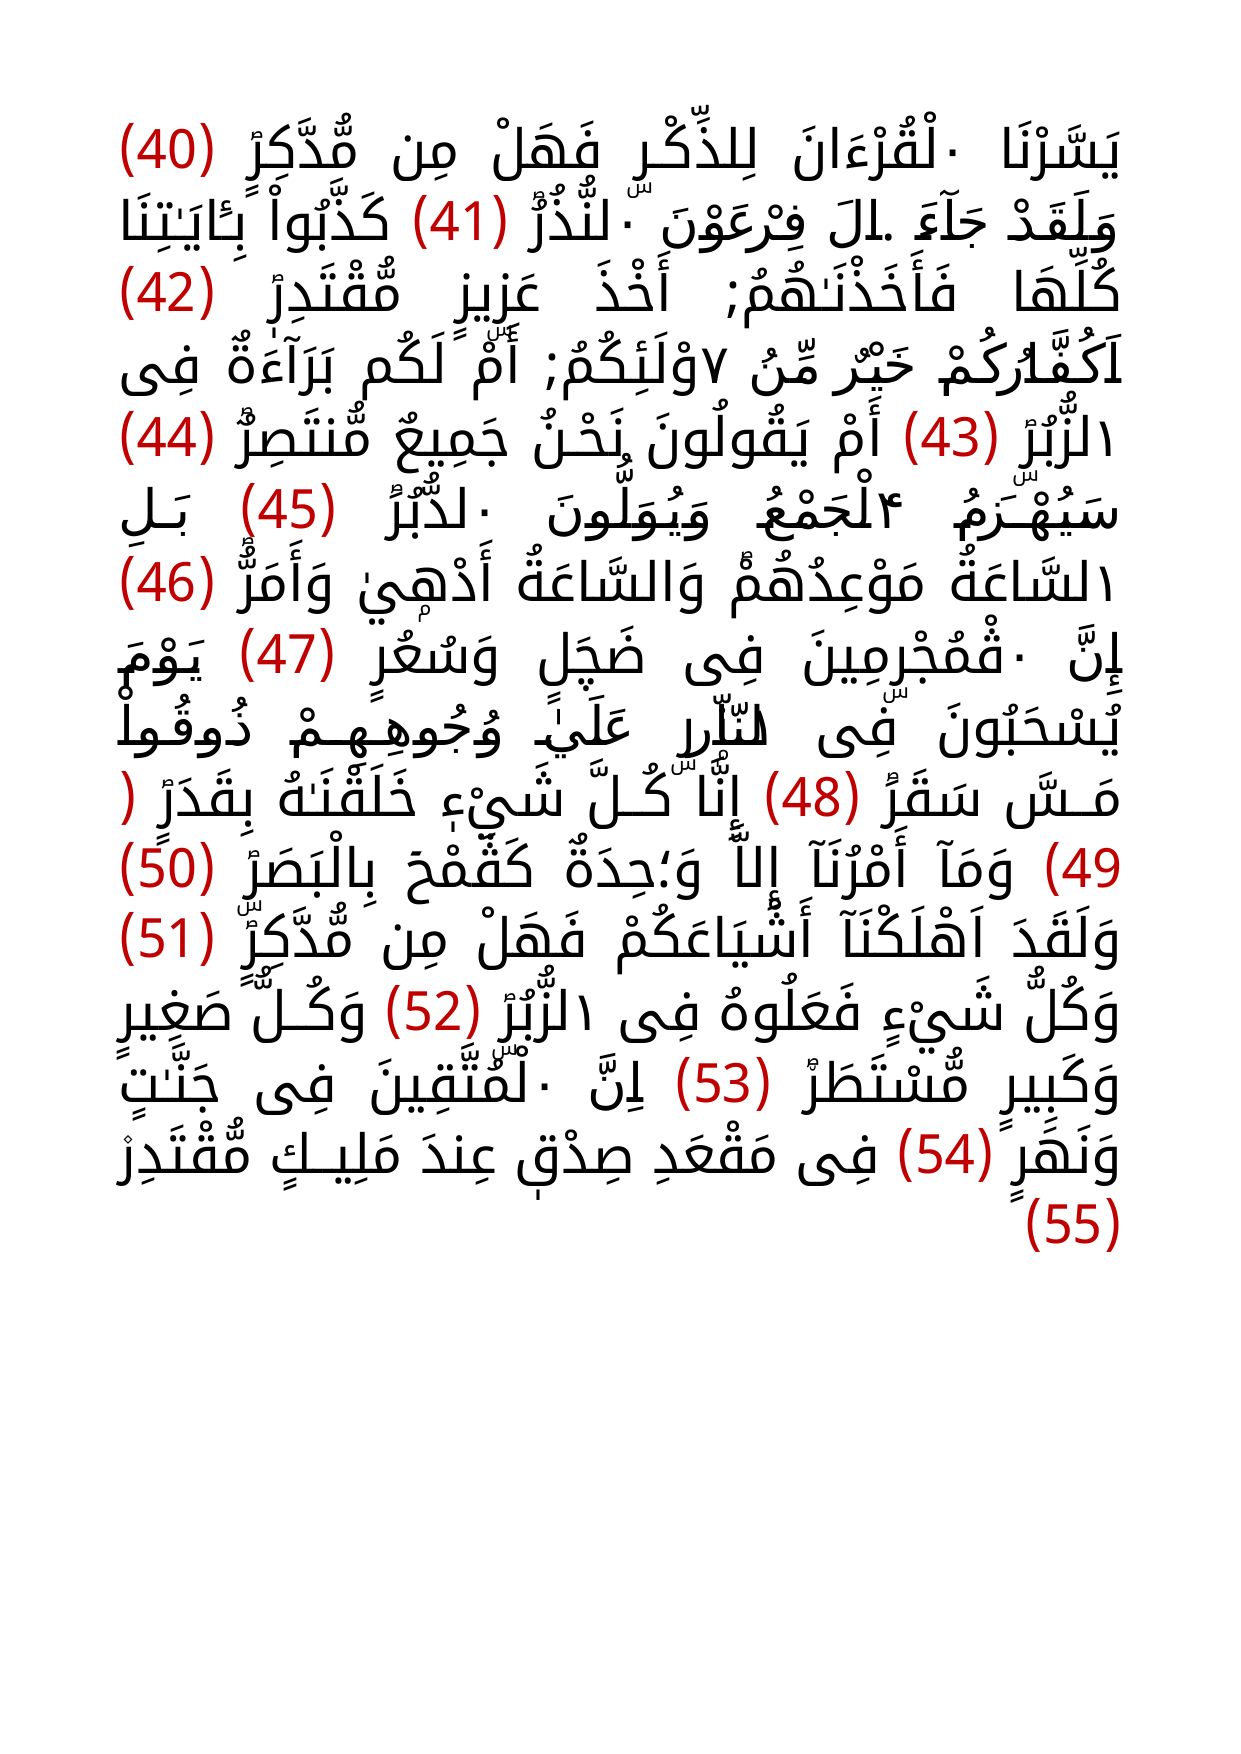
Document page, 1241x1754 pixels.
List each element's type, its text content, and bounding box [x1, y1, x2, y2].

text بِسْمِ ۱للَّهِ ۱لرَّحْمَـٰنِ ۱لرَّحِيمِ èقْتَرَبَتِ ۱لسَّاعَةُ وَانشَــقَّ ۰لْقَمَرُؐ (1) وَإِنْ يَّرَوَاْ —ايَةً يُعْرۣضُواْ وَيَقُولُواْ سِحْـرٌ مُّسْتَمِرٌّؐ (2) وَكَذَّبُواْ وَاتَّبَعُوٓاْ أَهْوَآءَهُمْؐ وَكُلُّ أَمْرٍ مُّسْتَقِرٌّؐ (3) وَلَقَدْ جَآءَهُم مِّــنَ ۰لاَنۢبَآءِ مَا فِيهِ مُزْدَجَر٘ؐ (4) حِكْمَةٛ بَـٰلِغَةٌؐ فَمَا تُغْنِ ۱لنُّذُرُؐ (5) فَتَوَلَّ عَنْهُمْؐ يَوْمَ يَدْعُ ۴لدَّاعِ“ إِلَيٰ شَيْءٍ نُّكُر۫ (6) خُشَّعاٗ اَبْصَـٰرُهُمْ يَخْرُجُونَ مِــنَ ۰لاَجْدَاثِ كَأَنَّهُمْ جَرَادٌ مُّنتَشِرٌ (7) مُّهْطِعِينَ إِلَي ۰لدَّاعِؐ” يَقُولُ ۴لْكَـٰفِرُونَ هَـٰذَا يَوْم٘ عَسِرٌؐ (8) كَذَّبَتْ قَبْلَهُمْ قَوْمُ نُوحٍ فَكَذَّبُواْ عَبْدَنَا وَقَالُواْ مَجْنُونٌ وَازْدُجِرَؐ (9) © فَدَعَا رَبَّهُ; أَنِّى مَغْلُوبٌ فَانتَصِرْؐ (10) فَفَتَحْنَآ أَبْوَ؛بَ ۰لسَّمَآءِ بِمَآءٍ مُّنْهَمِرٍؐ (11) وَفَجَّرْنَا ۰لاَرْضضضَ عُيُوناً فَالْتَقَــي ۰لْمَآءُ عَلَــيٰٓ أَمْرٍ قَدْ قُدِرَؐ (12) وَحَمَلْنَـٰهُ عَلَــيٰ ذَاتِ أَلْوَ؛حٍ وَدُسُرٍؐ (13) تَجْرۣى بِأَعْيُنِنَا جَزَآءً لِّمَــن كَانَ كُفِرَؐ (14) وَلَقَد تَّرَكْنَـٰهَآ ءَايَةً فَهَلْ مِن مُّدَّكِرٍؐ (15) فَكَيْفَ كَانَ عَذَابِى وَنُذُرۣؐ” (16) وَلَقَدْ يَسَّرْنَا ۰لْقُرْءَانَ لِلذِّكْرۣ فَهَلْ مِن مُّدَّكِرٍؐ (17) كَذَّبَـتْ عَادٌ فَكَيْفَ كَانَ عَذَابِى وَنُذُرۣؐ“ (18) إِنَّـآ أَرْسَلْنَا عَلَيْهِمْ رۣيحاً صَرْصَراً فِى يَوْمِ نَحْــسٍ مُّسْتَمِرٍّ (19) تَنزۣعُ ۴لنَّاسسسَ كَأَنَّهُمُ; أَعْجَازُ نَخْلٍ مُّنقَعِرٍؐ (20) فَكَيْفَ كَانَ عَذَابِى وَنُذُرۣؐ” (21) وَلَقَدْ يَسَّرْنَا ۰لْقُرْءَانَ لِلذِّكْرۣ فَهَلْ مِن مُّدَّكِرٍؐ (22) كَذَّبَتْ ثَمُودُ بِالنُّذُرۣؐ (23) فَقَالُوٓاْ أَبَشَراً مِّنَّا وَ؛حِداً نَّتَّبِعُهُ; إِنَّـآ إِذاً لَّفِى ضَچَلٍ وَسُعُر۫ (24) اَ.لْقِيَ ۰لذِّكْرُ عَلَيْهِ مِنۢ بَيْنِنَا بَلْ هُوَ كَذَّاب٘ اَشِرٌؐ (25) سَيَعْلَمُونَ غَداً مَّنِ ۱لْكَذَّابُ ۴لاَشِرُؐ (26) إِنَّا مُرْسِلُواْ ۴لنَّاقَةِ فِتْنَةً لَّهُمْ فَارْتَقِبْهُمْ وَاصْطَبِرْؐ (27) وَنَبِّيؔهُمُ; أَنَّ ۰لْمَآءَ قِسْمَةٛ بَيْنَهُمْؐ كُلُّ شِرْبٍ مُّحْتَضَرٌؐ (28) فَنَادَوْاْ صَـٰحِبَهُمْ فَتَعَاطۭيٰ فَعَقَرَؐ (29) فَكَيْفَ كَانَ عَذَابِى وَنُذُرۣؐ“ (30) إِنَّـآ أَرْسَلْنَا عَلَيْهِمْ صَيْحَةً وَ؛حِدَةً فَكَانُواْ كَهَشِيمِ ۱ڤْمُحْتَظِرۣؐ (31) وَلَقَدْ يَسَّرْنَا ۰لْقُرْءَانَ لِلذِّكْرۣ فَهَلْ مِن مُّدَّكِرٍؐ (32) كَذَّبَتْ قَوْمُ لُوطٙ بِالنُّذُرۣؐ (33) إِنَّـآ أَرْسَلْنَا عَلَيْهِمْ حَاصِباٗ اِلٓاَّ ءَالَ لُوطٍ نَّجَّيْنَـٰهُم بِسَحَرٍؐ (34) نِّعْمَةً مِّنْ عِندِنَاؐ كَذَ؛لِــكَ نَجْزۣى مَــن شَكَرَؐ (35) وَلَقَدَ اَنذَرَهُم بَطْشَتَنَا فَتَمَارَوْاْ بِالنُّذُرۣؐ (36) ® وَلَقَدْ رَ؛وَدُوهُ عَــن ضَيْفِهِ” فَطَمَسْنَآ أَعْيُنَهُمْ فَذُوقُواْ عَذَابِى وَنُذُرۣؐ” (37) وَلَقَدْ صَبَّحَهُم بُكْرَةٗ عَذَابٌ مُّسْتَقِرٌّؐ (38) فَذُوقُواْ عَذَابِى وَنُذُرۣؐ” (39) وَلَقَدْ يَسَّرْنَا ۰لْقُرْءَانَ لِلذِّكْـرۣ فَهَلْ مِن مُّدَّكِرٍؐ (40) وَلَقَدْ جَآءَ .الَ فِرْعَوْنَ ۰لنُّذُرُؐ (41) كَذَّبُواْ بِـَٔايَـٰتِنَا كُلِّهَا فَأَخَذْنَـٰهُمُ; أَخْذَ عَزۣيزٍ مُّقْتَدِرٖؐ (42) اَكُفَّارُكُمْ خَيْرٌ مِّنُ ۷وْلَئِكُمُ; أَمْ لَكُم بَرَآءَةٌ فِى ۱لزُّبُرۣؐ (43) أَمْ يَقُولُونَ نَحْـنُ جَمِيعٌ مُّنتَصِرٌؐ (44) سَيُهْزَمُ ۴لْجَمْعُ وَيُوَلُّونَ ۰لدُّبُرَؐ (45) بَـلِ ۱لسَّاعَةُ مَوْعِدُهُمْؐ وَالسَّاعَةُ أَدْهۭيٰ وَأَمَرُّؐ (46) إِنَّ ۰ڤْمُجْرۣمِينَ فِى ضَچَلٍ وَسُعُرٍ (47) يَوْمَ يُسْحَبُونَ فِى ۱لنّۭارۣ عَلَيٰ وُجُوهِهِمْ ذُوقُواْ مَــسَّ سَقَرَؐ (48) إِنَّا كُــلَّ شَيْءٖ خَلَقْنَـٰهُ بِقَدَرٍؐ (49) وَمَآ أَمْرُنَآ إِلاَّ وَ؛حِدَةٌ كَڤَمْحٙ بِالْبَصَرۣؐ (50) وَلَقَدَ اَهْلَكْنَآ أَشْيَاعَكُمْ فَهَلْ مِن مُّدَّكِرٍؐ (51) وَكُلُّ شَيْءٍ فَعَلُوهُ فِى ۱لزُّبُرۣؐ (52) وَكُــلُّ صَغِيرٍ وَكَبِيرٍ مُّسْتَطَر٘ؐ (53) اِنَّ ۰لْمُتَّقِينَ فِى جَنَّـٰتٍ وَنَهَرٍ (54) فِى مَقْعَدِ صِدْقٖ عِندَ مَلِيــكٍ مُّقْتَدِر۫ (55) [118, 118, 1122, 1266]
